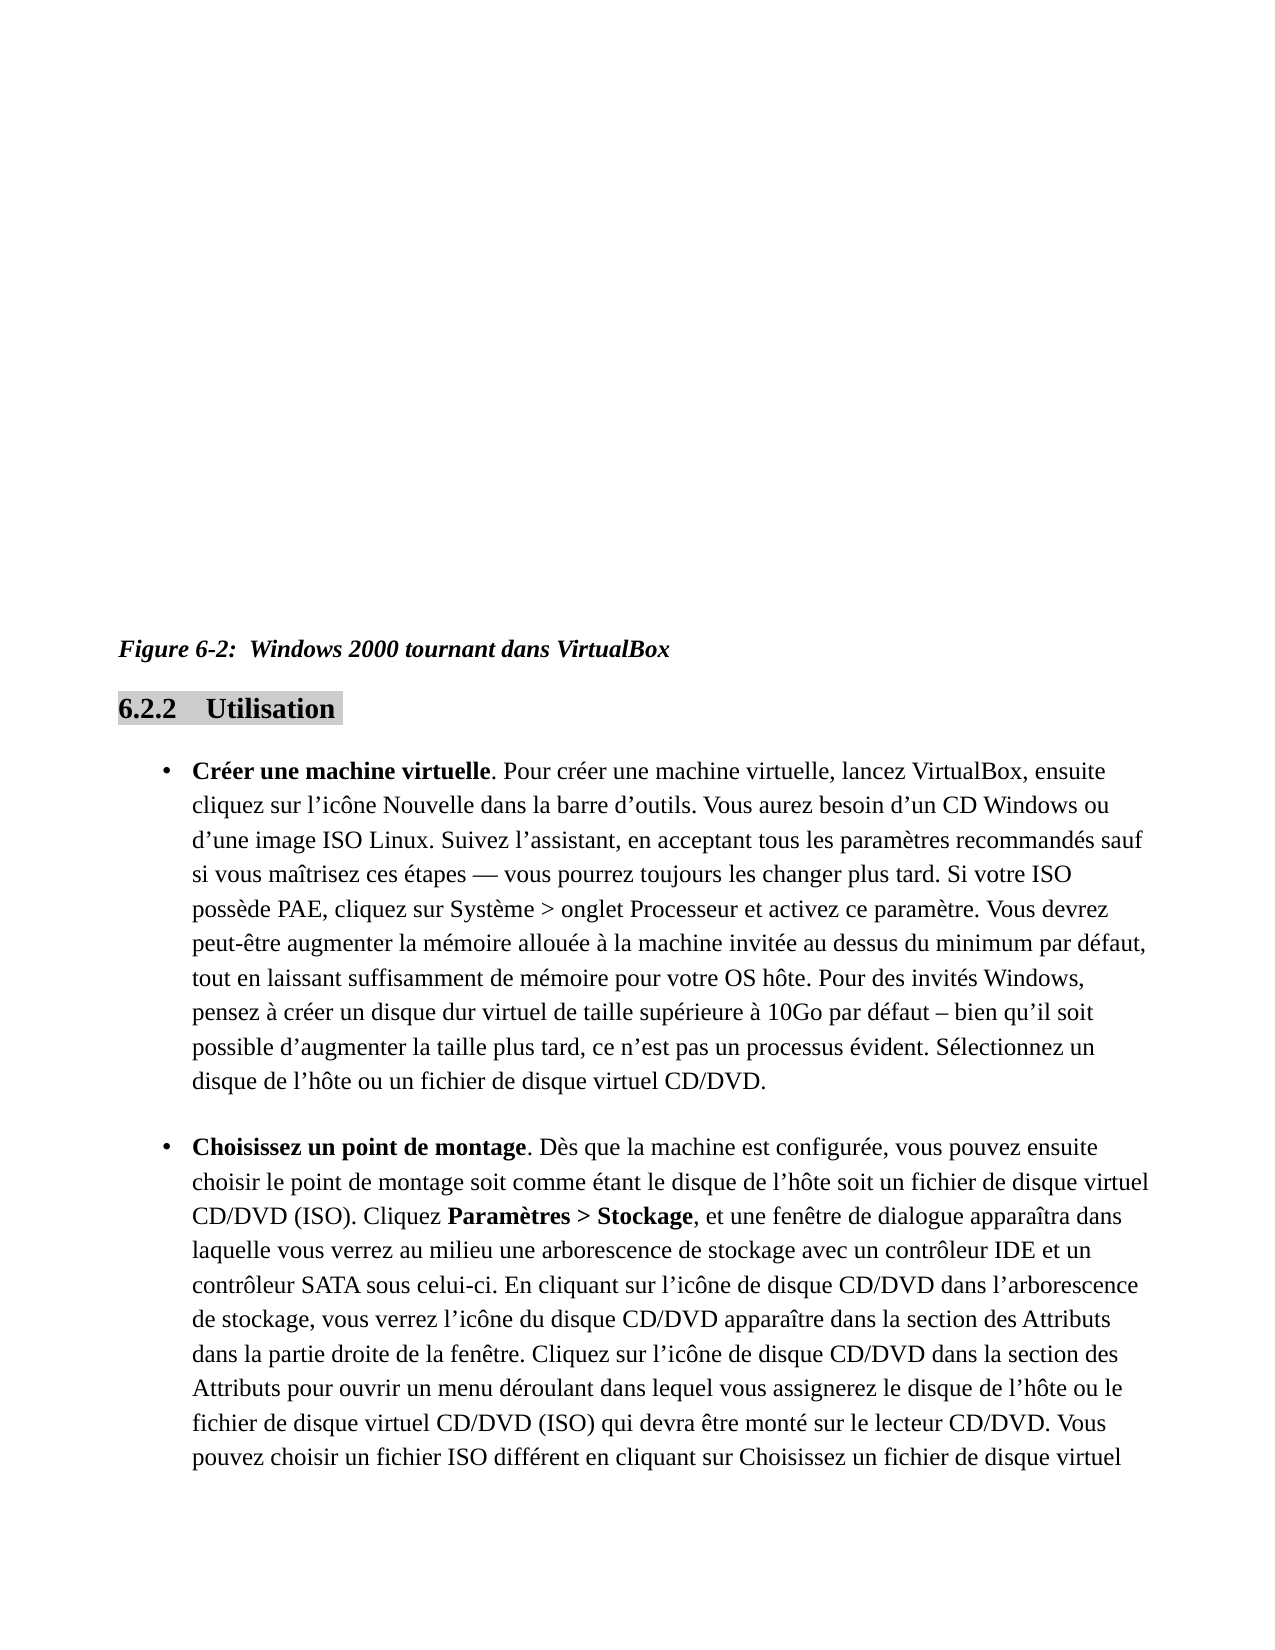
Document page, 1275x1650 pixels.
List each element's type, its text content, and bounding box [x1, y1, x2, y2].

list Créer une machine virtuelle. Pour créer une machine virtuelle, lancez VirtualBox, ensuite cliquez sur l’icône Nouvelle dans la barre d’outils. Vous aurez besoin d’un CD Windows ou d’une image ISO Linux. Suivez l’assistant, en acceptant tous les paramètres recommandés sauf si vous maîtrisez ces étapes — vous pourrez toujours les changer plus tard. Si votre ISO possède PAE, cliquez sur Système > onglet Processeur et activez ce paramètre. Vous devrez peut-être augmenter la mémoire allouée à la machine invitée au dessus du minimum par défaut, tout en laissant suffisamment de mémoire pour votre OS hôte. Pour des invités Windows, pensez à créer un disque dur virtuel de taille supérieure à 10Go par défaut – bien qu’il soit possible d’augmenter la taille plus tard, ce n’est pas un processus évident. Sélectionnez un disque de l’hôte ou un fichier de disque virtuel CD/DVD. [162, 756, 1157, 1095]
list Choisissez un point de montage. Dès que la machine est configurée, vous pouvez ensuite choisir le point de montage soit comme étant le disque de l’hôte soit un fichier de disque virtuel CD/DVD (ISO). Cliquez Paramètres > Stockage, et une fenêtre de dialogue apparaîtra dans laquelle vous verrez au milieu une arborescence de stockage avec un contrôleur IDE et un contrôleur SATA sous celui-ci. En cliquant sur l’icône de disque CD/DVD dans l’arborescence de stockage, vous verrez l’icône du disque CD/DVD apparaître dans la section des Attributs dans la partie droite de la fenêtre. Cliquez sur l’icône de disque CD/DVD dans la section des Attributs pour ouvrir un menu déroulant dans lequel vous assignerez le disque de l’hôte ou le fichier de disque virtuel CD/DVD (ISO) qui devra être monté sur le lecteur CD/DVD. Vous pouvez choisir un fichier ISO différent en cliquant sur Choisissez un fichier de disque virtuel [162, 1132, 1157, 1471]
subtitle 6.2.2 Utilisation [343, 691, 1157, 725]
text Figure 6-2: Windows 2000 tournant dans VirtualBox [118, 634, 1157, 663]
